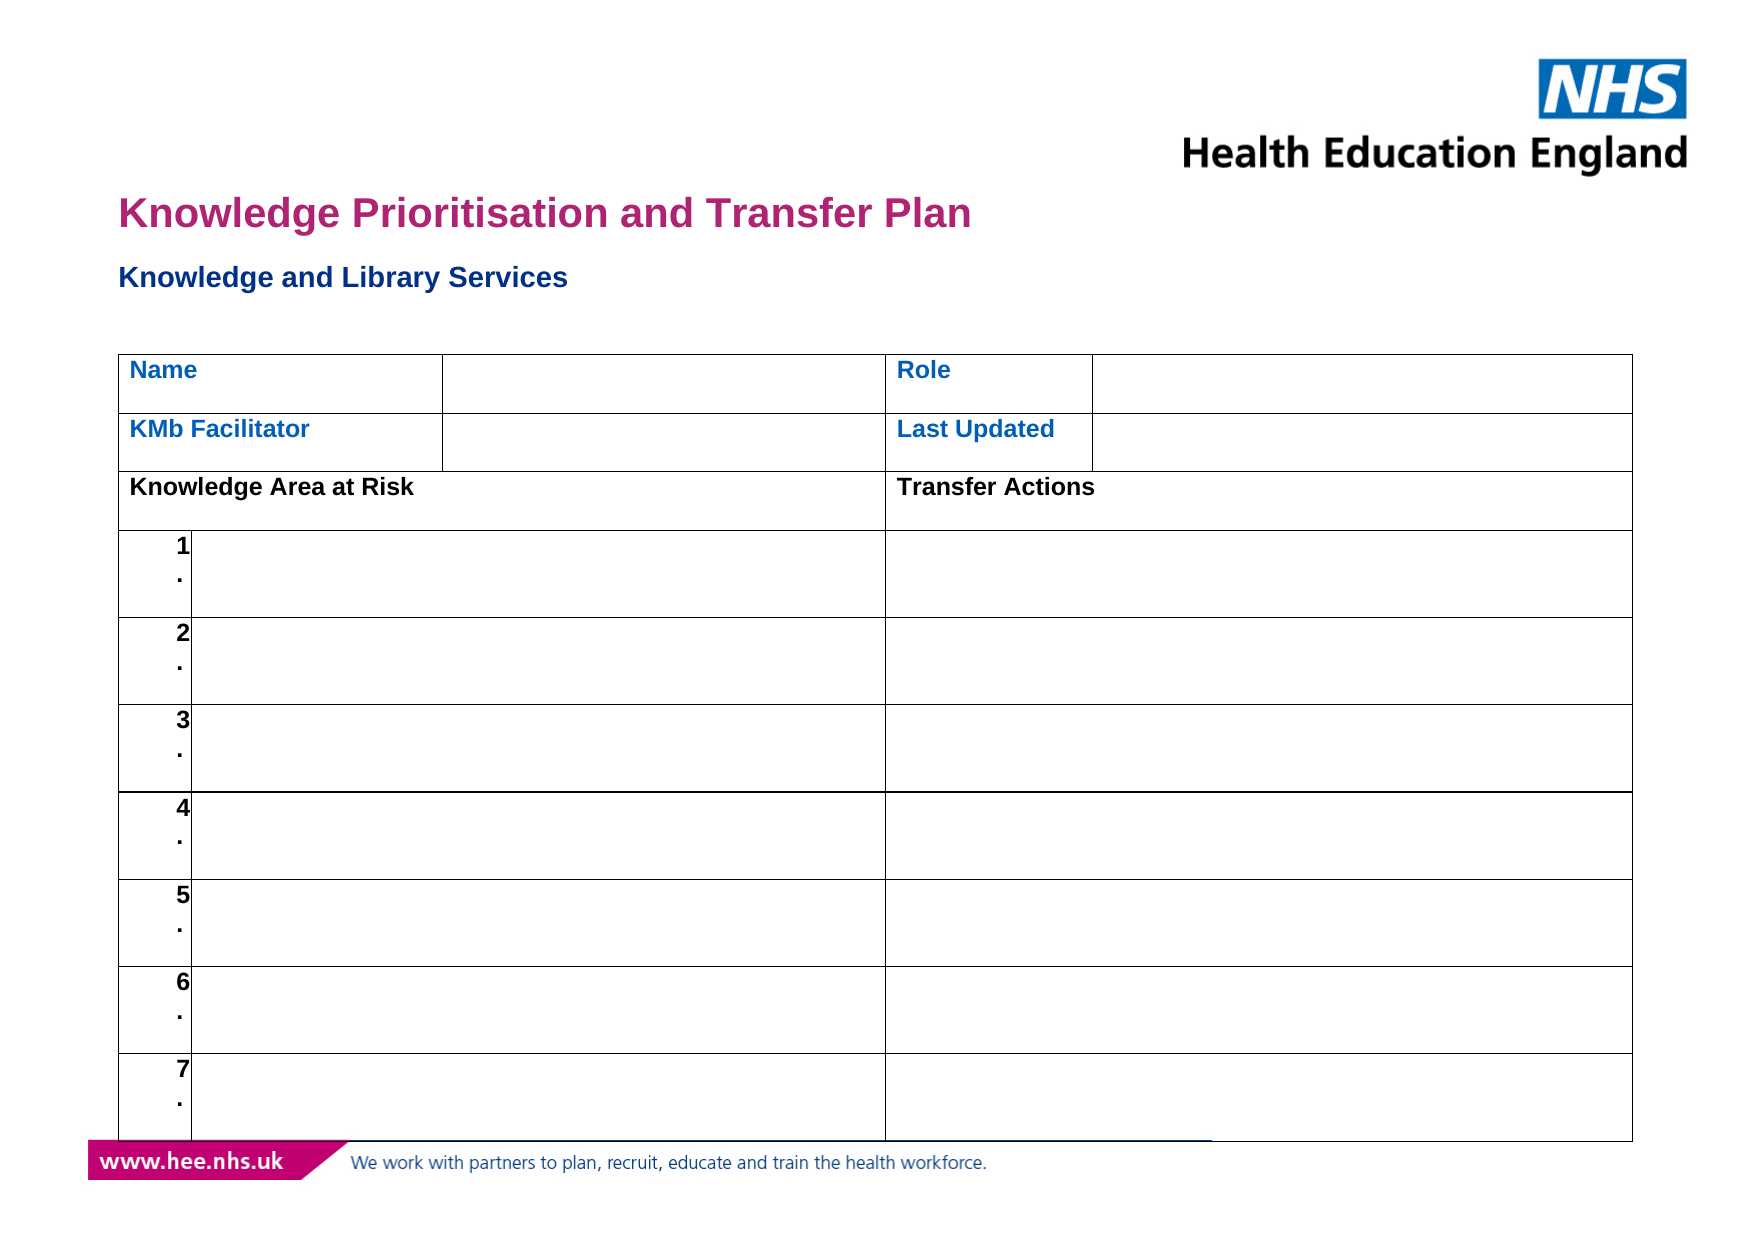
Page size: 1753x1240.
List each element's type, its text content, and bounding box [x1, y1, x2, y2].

table_cell [886, 880, 1632, 966]
table_cell [886, 1054, 1632, 1141]
table_header Role [886, 355, 1092, 412]
table_cell [119, 531, 191, 617]
table_cell [119, 705, 191, 791]
table_header Name [119, 355, 442, 412]
table_cell Knowledge Area at Risk [119, 472, 885, 529]
text Knowledge and Library Services [118, 261, 1634, 294]
table_cell [886, 705, 1632, 791]
table_cell [443, 414, 885, 471]
table_cell [886, 967, 1632, 1053]
table_cell [192, 531, 885, 617]
table_cell [119, 880, 191, 966]
table_cell [192, 967, 885, 1053]
table_cell Transfer Actions [886, 472, 1632, 529]
table_cell [886, 793, 1632, 879]
table_cell [119, 1054, 191, 1091]
table_cell [119, 793, 191, 879]
table_cell [886, 531, 1632, 617]
table_header [443, 355, 885, 412]
table_cell [119, 618, 191, 704]
table_cell Last Updated [886, 414, 1092, 471]
table_cell [192, 793, 885, 879]
table_cell [192, 618, 885, 704]
text Knowledge Prioritisation and Transfer Plan [118, 189, 1634, 237]
table_cell [1093, 414, 1632, 471]
table_cell [886, 618, 1632, 704]
table_cell KMb Facilitator [119, 414, 442, 471]
table_cell [192, 705, 885, 791]
table_cell [192, 880, 885, 966]
table_cell [192, 1054, 885, 1091]
table_cell [119, 967, 191, 1053]
table_header [1093, 355, 1632, 412]
